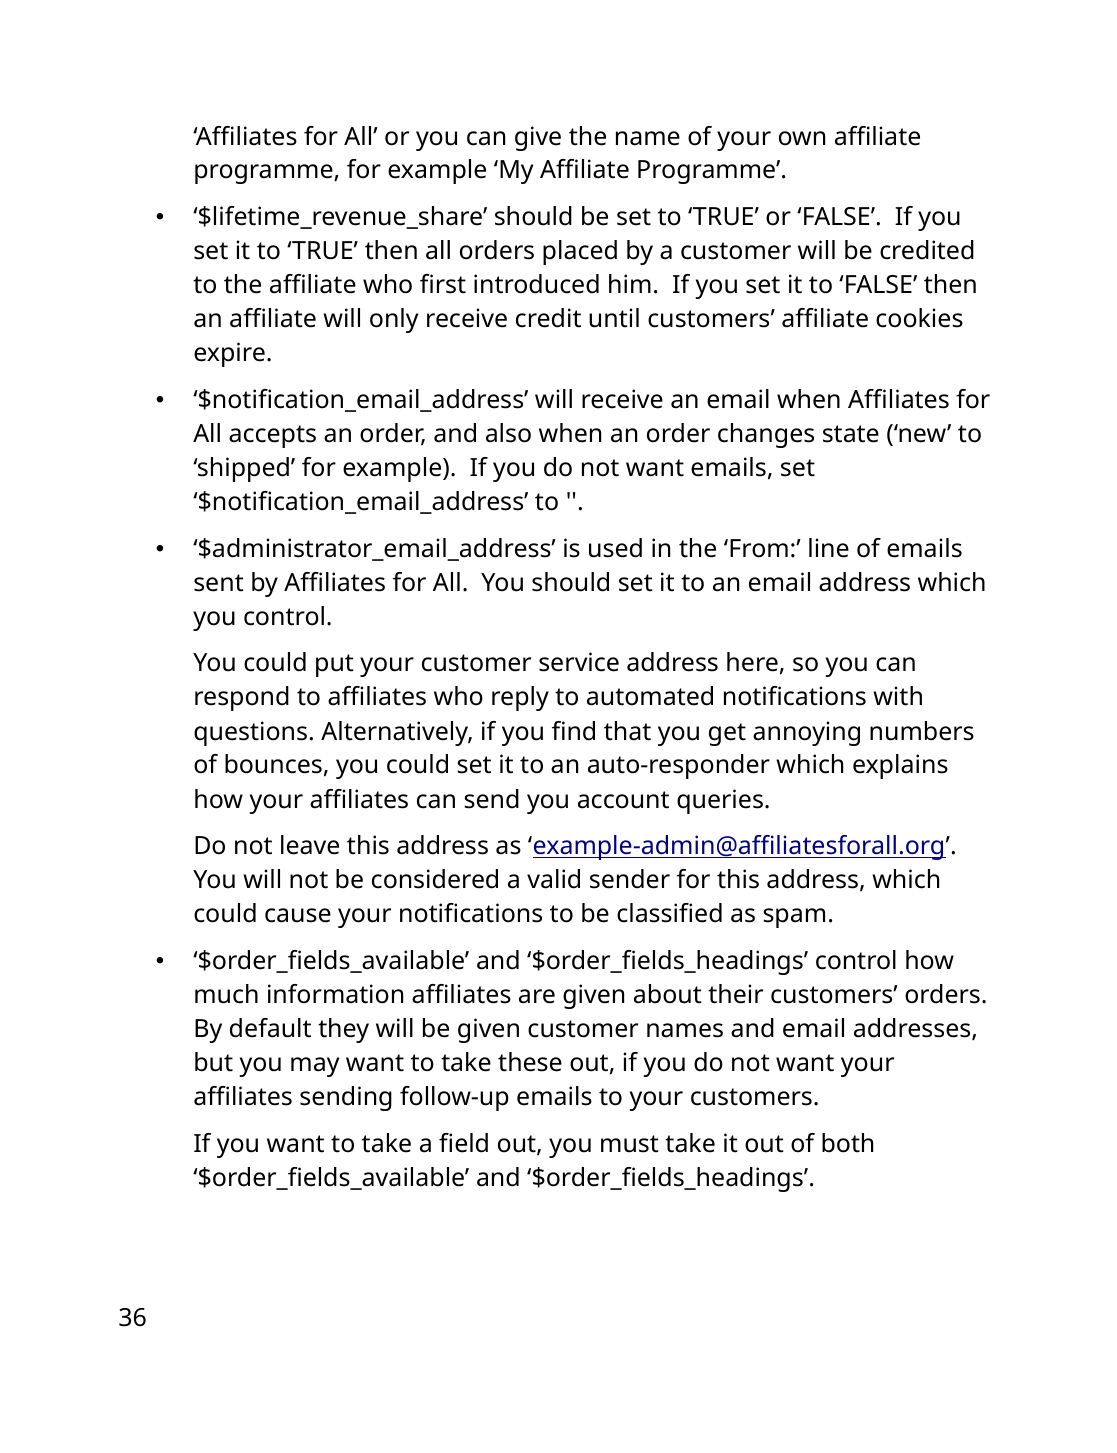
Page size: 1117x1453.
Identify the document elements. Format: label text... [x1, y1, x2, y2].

list Do not leave this address as ‘example-admin@affiliatesforall.org’. You will not be considered a valid sender for this address, which could cause your notifications to be classified as spam. [156, 828, 999, 930]
list You could put your customer service address here, so you can respond to affiliates who reply to automated notifications with questions. Alternatively, if you find that you get annoying numbers of bounces, you could set it to an auto-responder which explains how your affiliates can send you account queries. [156, 645, 999, 815]
list ‘$administrator_email_address’ is used in the ‘From:’ line of emails sent by Affiliates for All. You should set it to an email address which you control. [156, 530, 999, 632]
list ‘$order_fields_available’ and ‘$order_fields_headings’ control how much information affiliates are given about their customers’ orders. By default they will be given customer names and email addresses, but you may want to take these out, if you do not want your affiliates sending follow-up emails to your customers. [156, 942, 999, 1113]
list ‘$lifetime_revenue_share’ should be set to ‘TRUE’ or ‘FALSE’. If you set it to ‘TRUE’ then all orders placed by a customer will be credited to the affiliate who first introduced him. If you set it to ‘FALSE’ then an affiliate will only receive credit until customers’ affiliate cookies expire. [156, 199, 999, 369]
list ‘$notification_email_address’ will receive an email when Affiliates for All accepts an order, and also when an order changes state (‘new’ to ‘shipped’ for example). If you do not want emails, set ‘$notification_email_address’ to ''. [156, 382, 999, 518]
list ‘Affiliates for All’ or you can give the name of your own affiliate programme, for example ‘My Affiliate Programme’. [156, 118, 999, 186]
list If you want to take a field out, you must take it out of both ‘$order_fields_available’ and ‘$order_fields_headings’. [156, 1125, 999, 1193]
